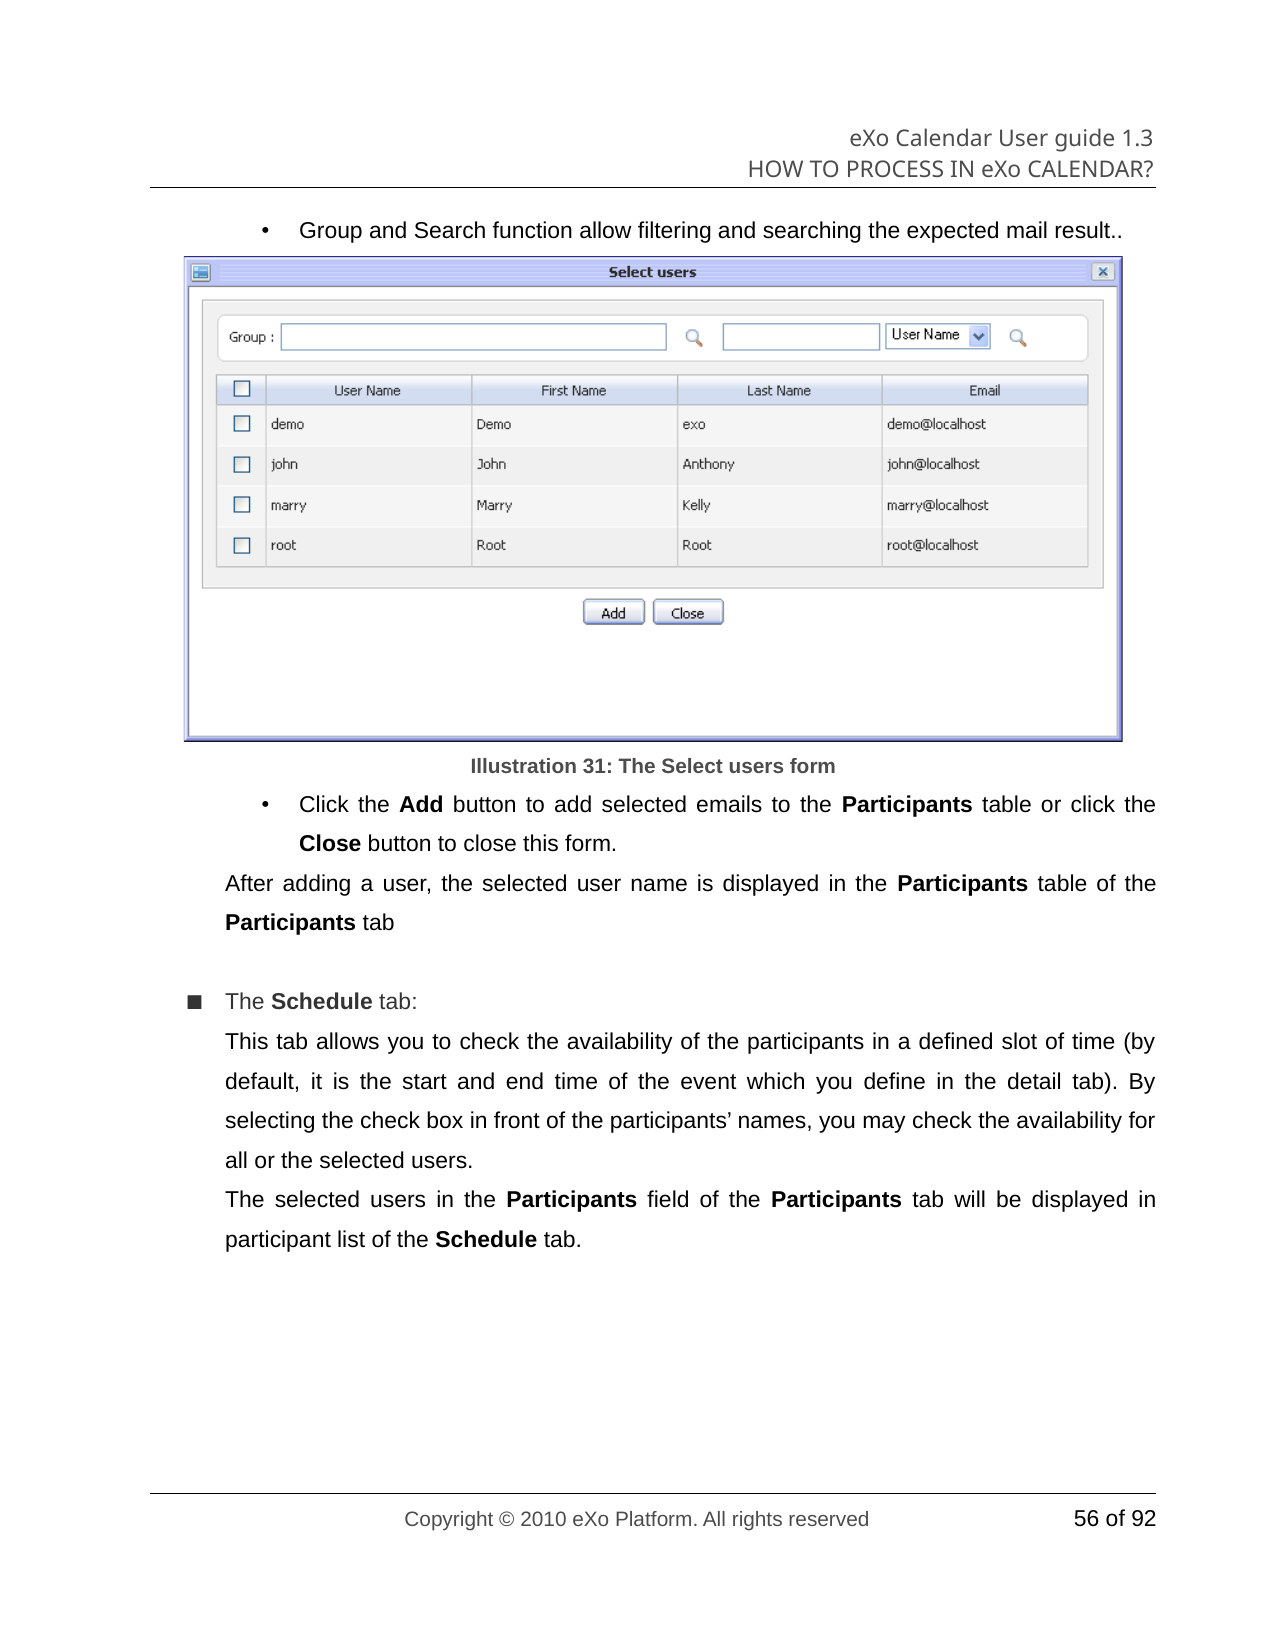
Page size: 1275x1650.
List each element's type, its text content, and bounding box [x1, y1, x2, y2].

list The selected users in the Participants field of the Participants tab will be displayed in participant list of the Schedule tab. [187, 1186, 1156, 1252]
list After adding a user, the selected user name is displayed in the Participants table of the Participants tab [187, 869, 1156, 935]
picture [183, 256, 1123, 742]
list The Schedule tab: [187, 988, 1156, 1015]
list Illustration 31: The Select users form [153, 269, 1154, 777]
list This tab allows you to check the availability of the participants in a defined slot of time (by default, it is the start and end time of the event which you define in the detail tab). By selecting the check box in front of the participants’ names, you may check the availability for all or the selected users. [187, 1028, 1156, 1173]
list Click the Add button to add selected emails to the Participants table or click the Close button to close this form. [261, 257, 1156, 856]
list Group and Search function allow filtering and searching the expected mail result.. [261, 217, 1156, 243]
